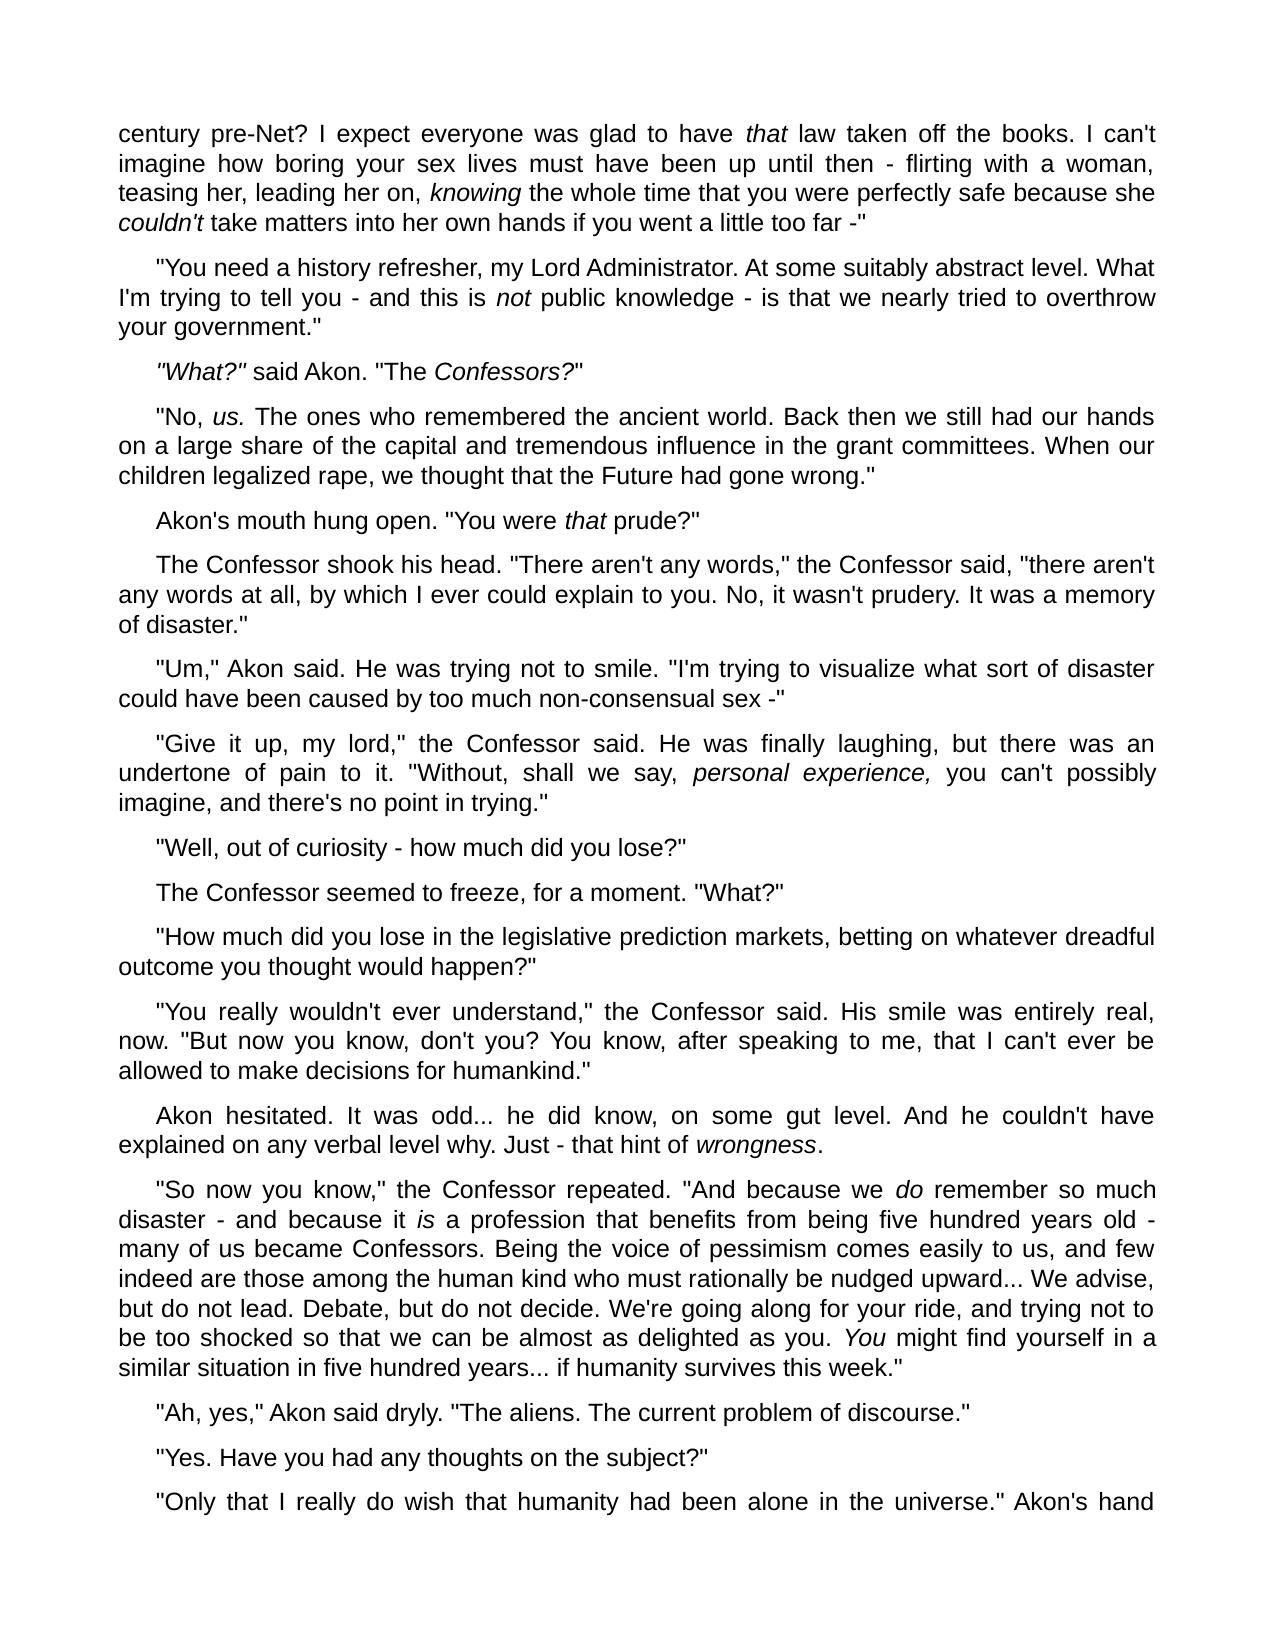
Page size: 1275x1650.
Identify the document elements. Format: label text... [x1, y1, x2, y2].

text Akon hesitated. It was odd... he did know, on some gut level. And he couldn't have explained on any verbal level why. Just - that hint of wrongness. [118, 1100, 1157, 1159]
text "How much did you lose in the legislative prediction markets, betting on whatever dreadful outcome you thought would happen?" [118, 921, 1157, 981]
text "Yes. Have you had any thoughts on the subject?" [118, 1442, 1157, 1471]
text "You need a history refresher, my Lord Administrator. At some suitably abstract level. What I'm trying to tell you - and this is not public knowledge - is that we nearly tried to overthrow your government." [118, 252, 1157, 341]
text "Well, out of curiosity - how much did you lose?" [118, 832, 1157, 862]
text The Confessor seemed to freeze, for a moment. "What?" [118, 877, 1157, 906]
text "Um," Akon said. He was trying not to smile. "I'm trying to visualize what sort of disaster could have been caused by too much non-consensual sex -" [118, 653, 1157, 713]
text "So now you know," the Confessor repeated. "And because we do remember so much disaster - and because it is a profession that benefits from being five hundred years old - many of us became Confessors. Being the voice of pessimism comes easily to us, and few indeed are those among the human kind who must rationally be nudged upward... We advise, but do not lead. Debate, but do not decide. We're going along for your ride, and trying not to be too shocked so that we can be almost as delighted as you. You might find yourself in a similar situation in five hundred years... if humanity survives this week." [118, 1174, 1157, 1382]
text "Only that I really do wish that humanity had been alone in the universe." Akon's hand [118, 1486, 1157, 1516]
text Akon's mouth hung open. "You were that prude?" [118, 505, 1157, 534]
text "Ah, yes," Akon said dryly. "The aliens. The current problem of discourse." [118, 1397, 1157, 1427]
text "Give it up, my lord," the Confessor said. He was finally laughing, but there was an undertone of pain to it. "Without, shall we say, personal experience, you can't possibly imagine, and there's no point in trying." [118, 728, 1157, 817]
text "No, us. The ones who remembered the ancient world. Back then we still had our hands on a large share of the capital and tremendous influence in the grant committees. When our children legalized rape, we thought that the Future had gone wrong." [118, 401, 1157, 490]
text "What?" said Akon. "The Confessors?" [118, 356, 1157, 386]
text "You really wouldn't ever understand," the Confessor said. His smile was entirely real, now. "But now you know, don't you? You know, after speaking to me, that I can't ever be allowed to make decisions for humankind." [118, 996, 1157, 1085]
text century pre-Net? I expect everyone was glad to have that law taken off the books. I can't imagine how boring your sex lives must have been up until then - flirting with a woman, teasing her, leading her on, knowing the whole time that you were perfectly safe because she couldn't take matters into her own hands if you went a little too far -" [118, 118, 1157, 237]
text The Confessor shook his head. "There aren't any words," the Confessor said, "there aren't any words at all, by which I ever could explain to you. No, it wasn't prudery. It was a memory of disaster." [118, 549, 1157, 638]
